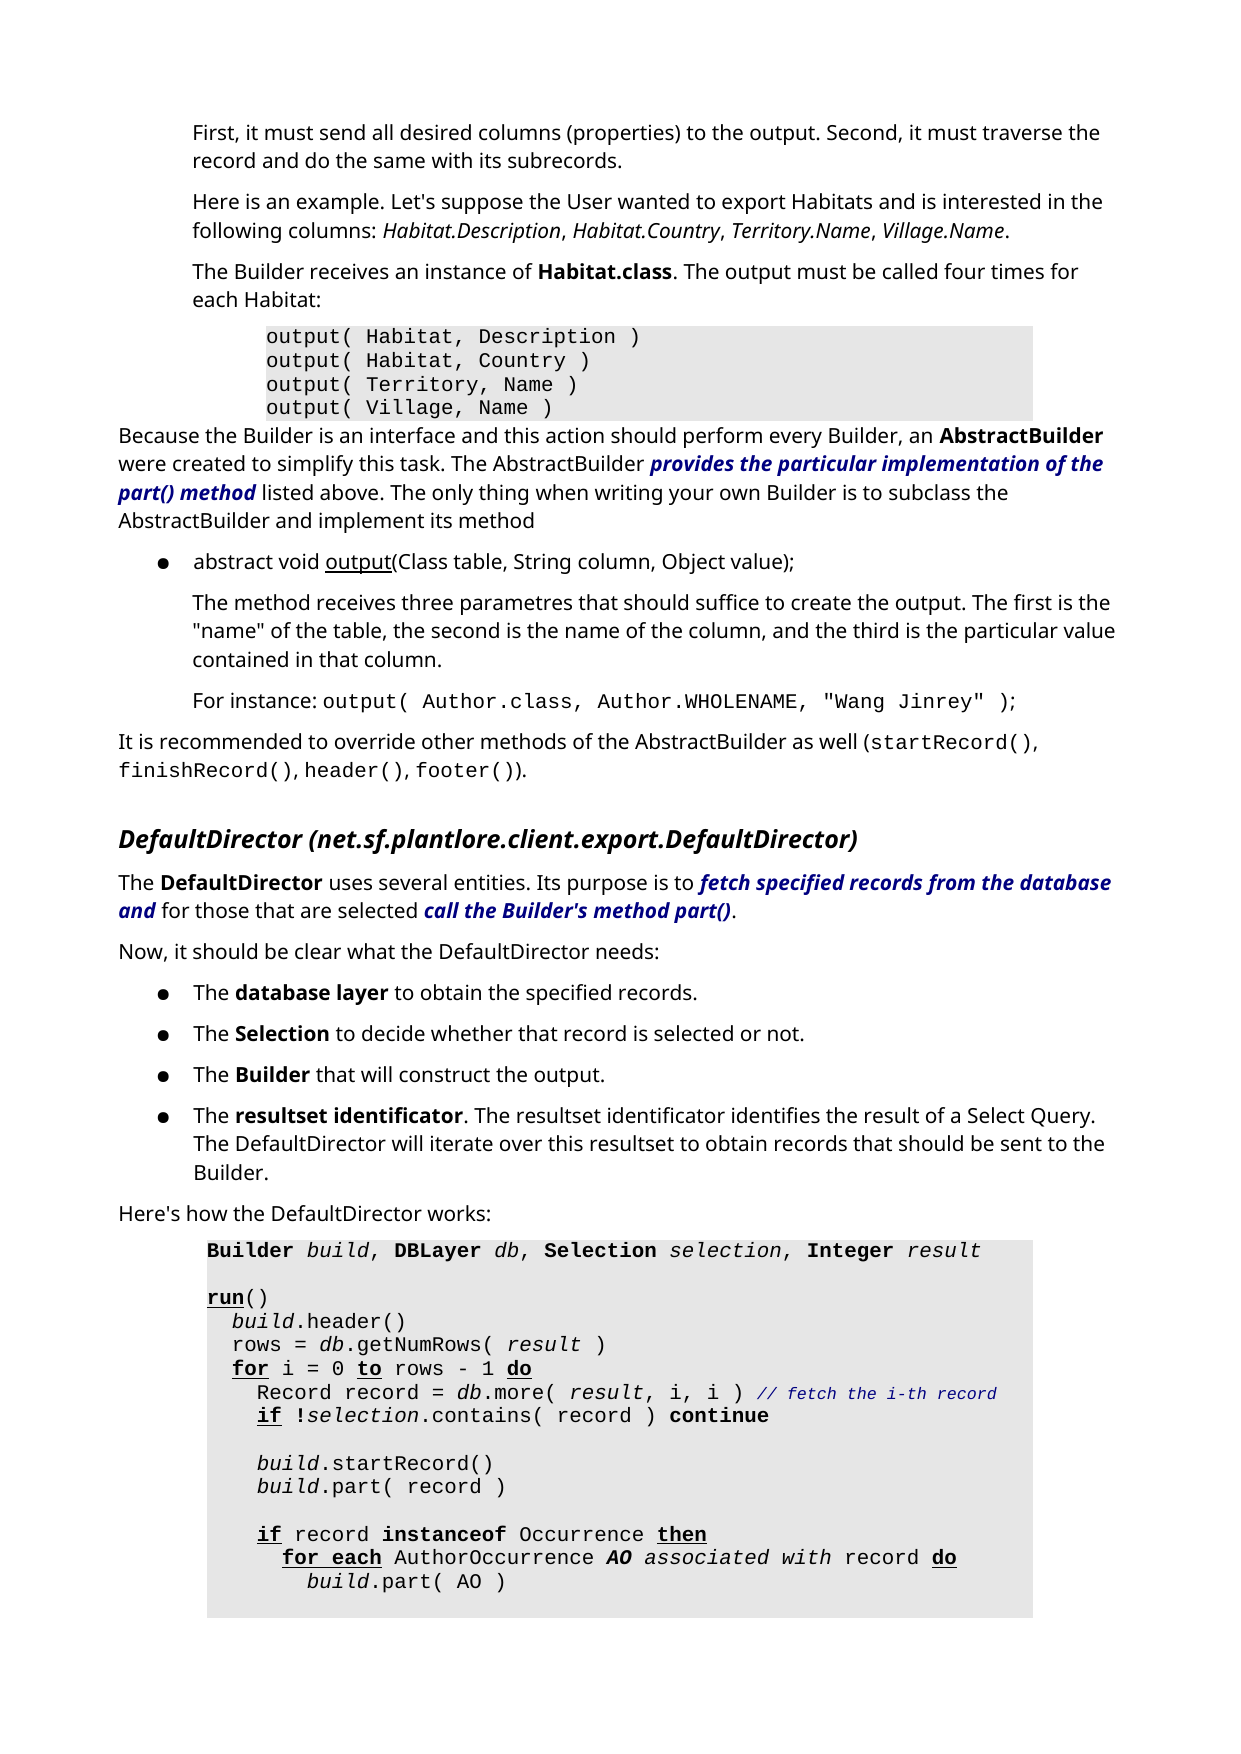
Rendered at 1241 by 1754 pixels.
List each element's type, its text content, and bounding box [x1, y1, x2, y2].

text if record instanceof Occurrence then [207, 1524, 1033, 1547]
text output( Village, Name ) [266, 397, 1033, 421]
text For instance: output( Author.class, Author.WHOLENAME, "Wang Jinrey" ); [192, 686, 1122, 714]
text First, it must send all desired columns (properties) to the output. Second, it must traverse the record and do the same with its subrecords. [192, 118, 1122, 175]
text output( Habitat, Country ) [266, 350, 1033, 373]
text build.header() [207, 1311, 1033, 1334]
list The resultset identificator. The resultset identificator identifies the result of a Select Query. The DefaultDirector will iterate over this resultset to obtain records that should be sent to the Builder. [156, 1101, 1122, 1186]
text Because the Builder is an interface and this action should perform every Builder, an AbstractBuilder were created to simplify this task. The AbstractBuilder provides the particular implementation of the part() method listed above. The only thing when writing your own Builder is to subclass the AbstractBuilder and implement its method [118, 421, 1122, 534]
text build.part( record ) [207, 1476, 1033, 1500]
text build.part( AO ) [207, 1571, 1033, 1594]
list abstract void output(Class table, String column, Object value); [156, 547, 1122, 576]
list The Builder that will construct the output. [156, 1060, 1122, 1089]
text Now, it should be clear what the DefaultDirector needs: [118, 937, 1122, 966]
list The database layer to obtain the specified records. [156, 978, 1122, 1007]
text build.startRecord() [207, 1453, 1033, 1476]
text The Builder receives an instance of Habitat.class. The output must be called four times for each Habitat: [192, 257, 1122, 314]
text rows = db.getNumRows( result ) [207, 1334, 1033, 1358]
text Builder build, DBLayer db, Selection selection, Integer result [207, 1240, 1033, 1263]
text Here is an example. Let's suppose the User wanted to export Habitats and is interested in the following columns: Habitat.Description, Habitat.Country, Territory.Name, Village.Name. [192, 187, 1122, 244]
text The method receives three parametres that should suffice to create the output. The first is the "name" of the table, the second is the name of the column, and the third is the particular value contained in that column. [192, 588, 1122, 673]
text output( Habitat, Description ) [266, 326, 1033, 350]
subtitle DefaultDirector (net.sf.plantlore.client.export.DefaultDirector) [118, 821, 1122, 856]
text for each AuthorOccurrence AO associated with record do [207, 1547, 1033, 1571]
text for i = 0 to rows - 1 do [207, 1358, 1033, 1382]
text if !selection.contains( record ) continue [207, 1405, 1033, 1429]
text Record record = db.more( result, i, i ) // fetch the i-th record [207, 1382, 1033, 1405]
text It is recommended to override other methods of the AbstractBuilder as well (startRecord(), finishRecord(), header(), footer()). [118, 727, 1122, 784]
list The Selection to decide whether that record is selected or not. [156, 1019, 1122, 1048]
text run() [207, 1287, 1033, 1311]
text The DefaultDirector uses several entities. Its purpose is to fetch specified records from the database and for those that are selected call the Builder's method part(). [118, 868, 1122, 925]
text output( Territory, Name ) [266, 373, 1033, 397]
text Here's how the DefaultDirector works: [118, 1199, 1122, 1227]
